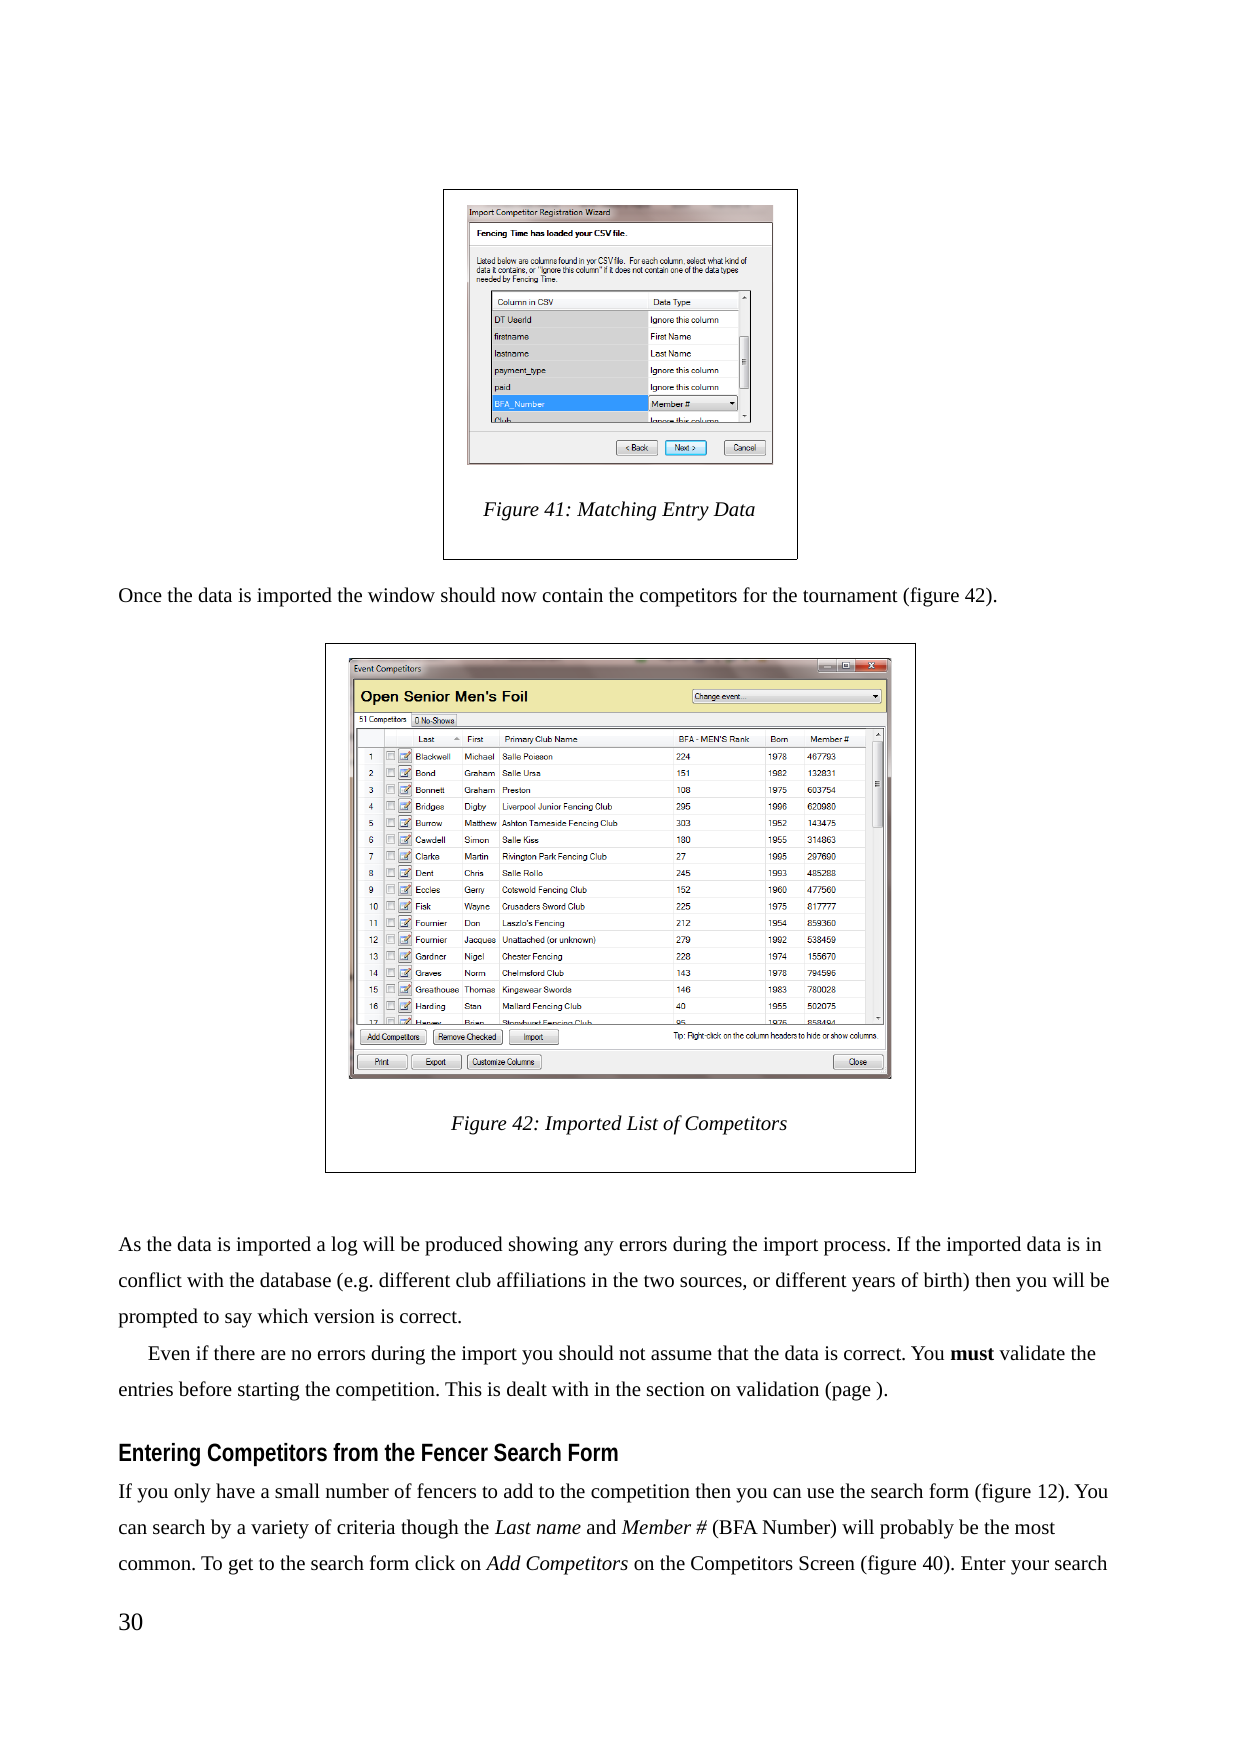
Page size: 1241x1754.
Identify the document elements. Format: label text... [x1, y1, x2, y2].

text Figure 41: Matching Entry Data [452, 497, 788, 521]
subtitle Entering Competitors from the Fencer Search Form [118, 1437, 1122, 1466]
text Once the data is imported the window should now contain the competitors for the tournament (figure 42). [118, 177, 1122, 607]
text Even if there are no errors during the import you should not assume that the data is correct. You must validate the entries before starting the competition. This is dealt with in the section on validation (page ). [118, 1340, 1122, 1401]
text If you only have a small number of fencers to add to the competition then you can use the search form (figure 12). You can search by a variety of criteria though the Last name and Member # (BFA Number) will probably be the most common. To get to the search form click on Add Competitors on the Competitors Screen (figure 40). Enter your search [118, 1479, 1122, 1575]
text As the data is imported a log will be produced showing any errors during the import process. If the imported data is in conflict with the database (e.g. different club affiliations in the two sources, or different years of birth) then you will be prompted to say which version is correct. [118, 1232, 1122, 1328]
picture [467, 205, 774, 465]
picture [348, 658, 892, 1079]
text Figure 42: Imported List of Competitors [334, 1111, 906, 1135]
